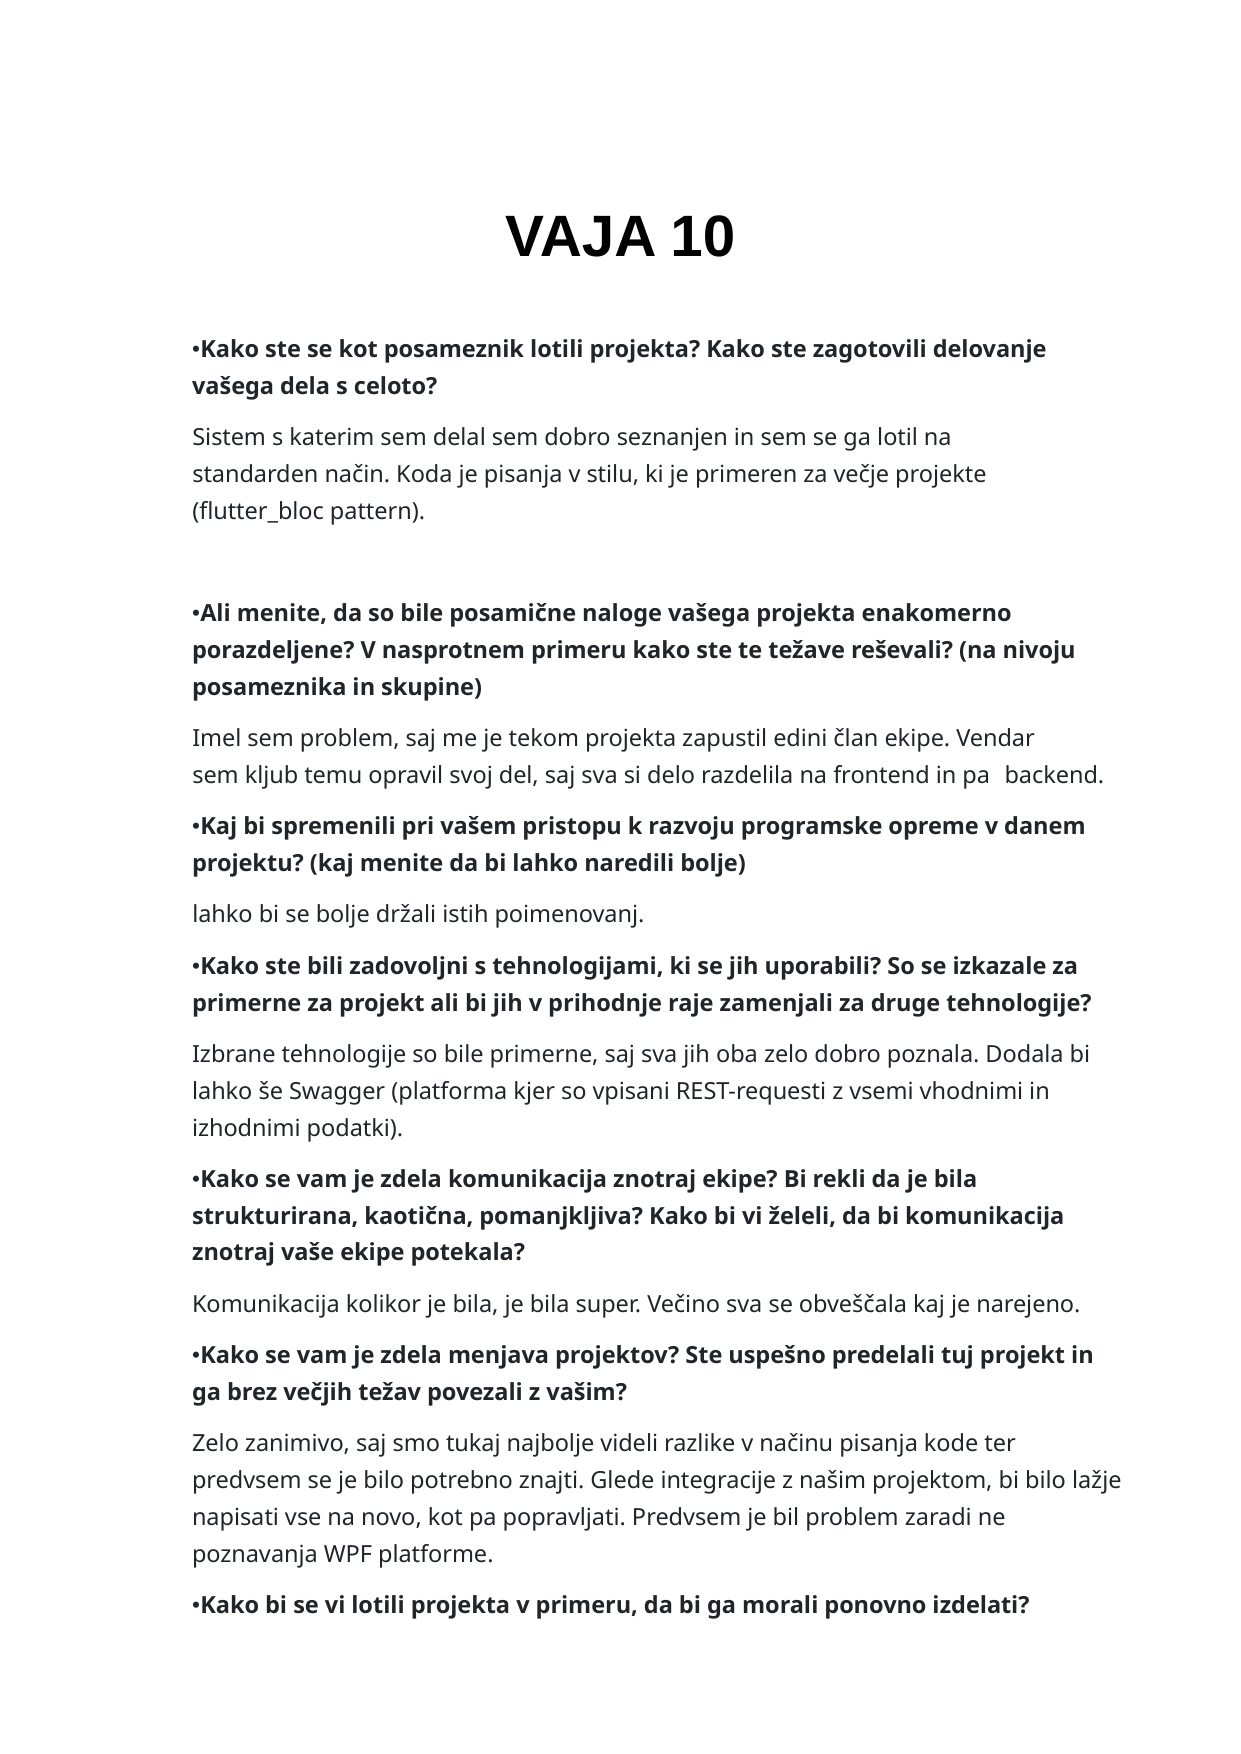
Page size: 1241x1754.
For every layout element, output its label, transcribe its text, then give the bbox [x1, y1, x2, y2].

list Kako se vam je zdela menjava projektov? Ste uspešno predelali tuj projekt in ga brez večjih težav povezali z vašim? [118, 1338, 1122, 1407]
list Ali menite, da so bile posamične naloge vašega projekta enakomerno porazdeljene? V nasprotnem primeru kako ste te težave reševali? (na nivoju posameznika in skupine) [118, 597, 1122, 702]
text lahko bi se bolje držali istih poimenovanj. [118, 898, 1122, 930]
text Imel sem problem, saj me je tekom projekta zapustil edini član ekipe. Vendar sem kljub temu opravil svoj del, saj sva si delo razdelila na frontend in pa backend. [118, 722, 1122, 790]
title VAJA 10 [118, 201, 1122, 268]
list Zelo zanimivo, saj smo tukaj najbolje videli razlike v načinu pisanja kode ter predvsem se je bilo potrebno znajti. Glede integracije z našim projektom, bi bilo lažje napisati vse na novo, kot pa popravljati. Predvsem je bil problem zaradi ne poznavanja WPF platforme. [118, 1427, 1122, 1569]
list Komunikacija kolikor je bila, je bila super. Večino sva se obveščala kaj je narejeno. [118, 1287, 1122, 1319]
list Kako ste bili zadovoljni s tehnologijami, ki se jih uporabili? So se izkazale za primerne za projekt ali bi jih v prihodnje raje zamenjali za druge tehnologije? [118, 949, 1122, 1018]
list Kako bi se vi lotili projekta v primeru, da bi ga morali ponovno izdelati? [118, 1588, 1122, 1620]
list Kako se vam je zdela komunikacija znotraj ekipe? Bi rekli da je bila strukturirana, kaotična, pomanjkljiva? Kako bi vi želeli, da bi komunikacija znotraj vaše ekipe potekala? [118, 1162, 1122, 1268]
list Kako ste se kot posameznik lotili projekta? Kako ste zagotovili delovanje vašega dela s celoto? [118, 332, 1122, 401]
list Kaj bi spremenili pri vašem pristopu k razvoju programske opreme v danem projektu? (kaj menite da bi lahko naredili bolje) [118, 810, 1122, 878]
list Izbrane tehnologije so bile primerne, saj sva jih oba zelo dobro poznala. Dodala bi lahko še Swagger (platforma kjer so vpisani REST-requesti z vsemi vhodnimi in izhodnimi podatki). [118, 1037, 1122, 1143]
text Sistem s katerim sem delal sem dobro seznanjen in sem se ga lotil na standarden način. Koda je pisanja v stilu, ki je primeren za večje projekte (flutter_bloc pattern). [118, 420, 1122, 526]
